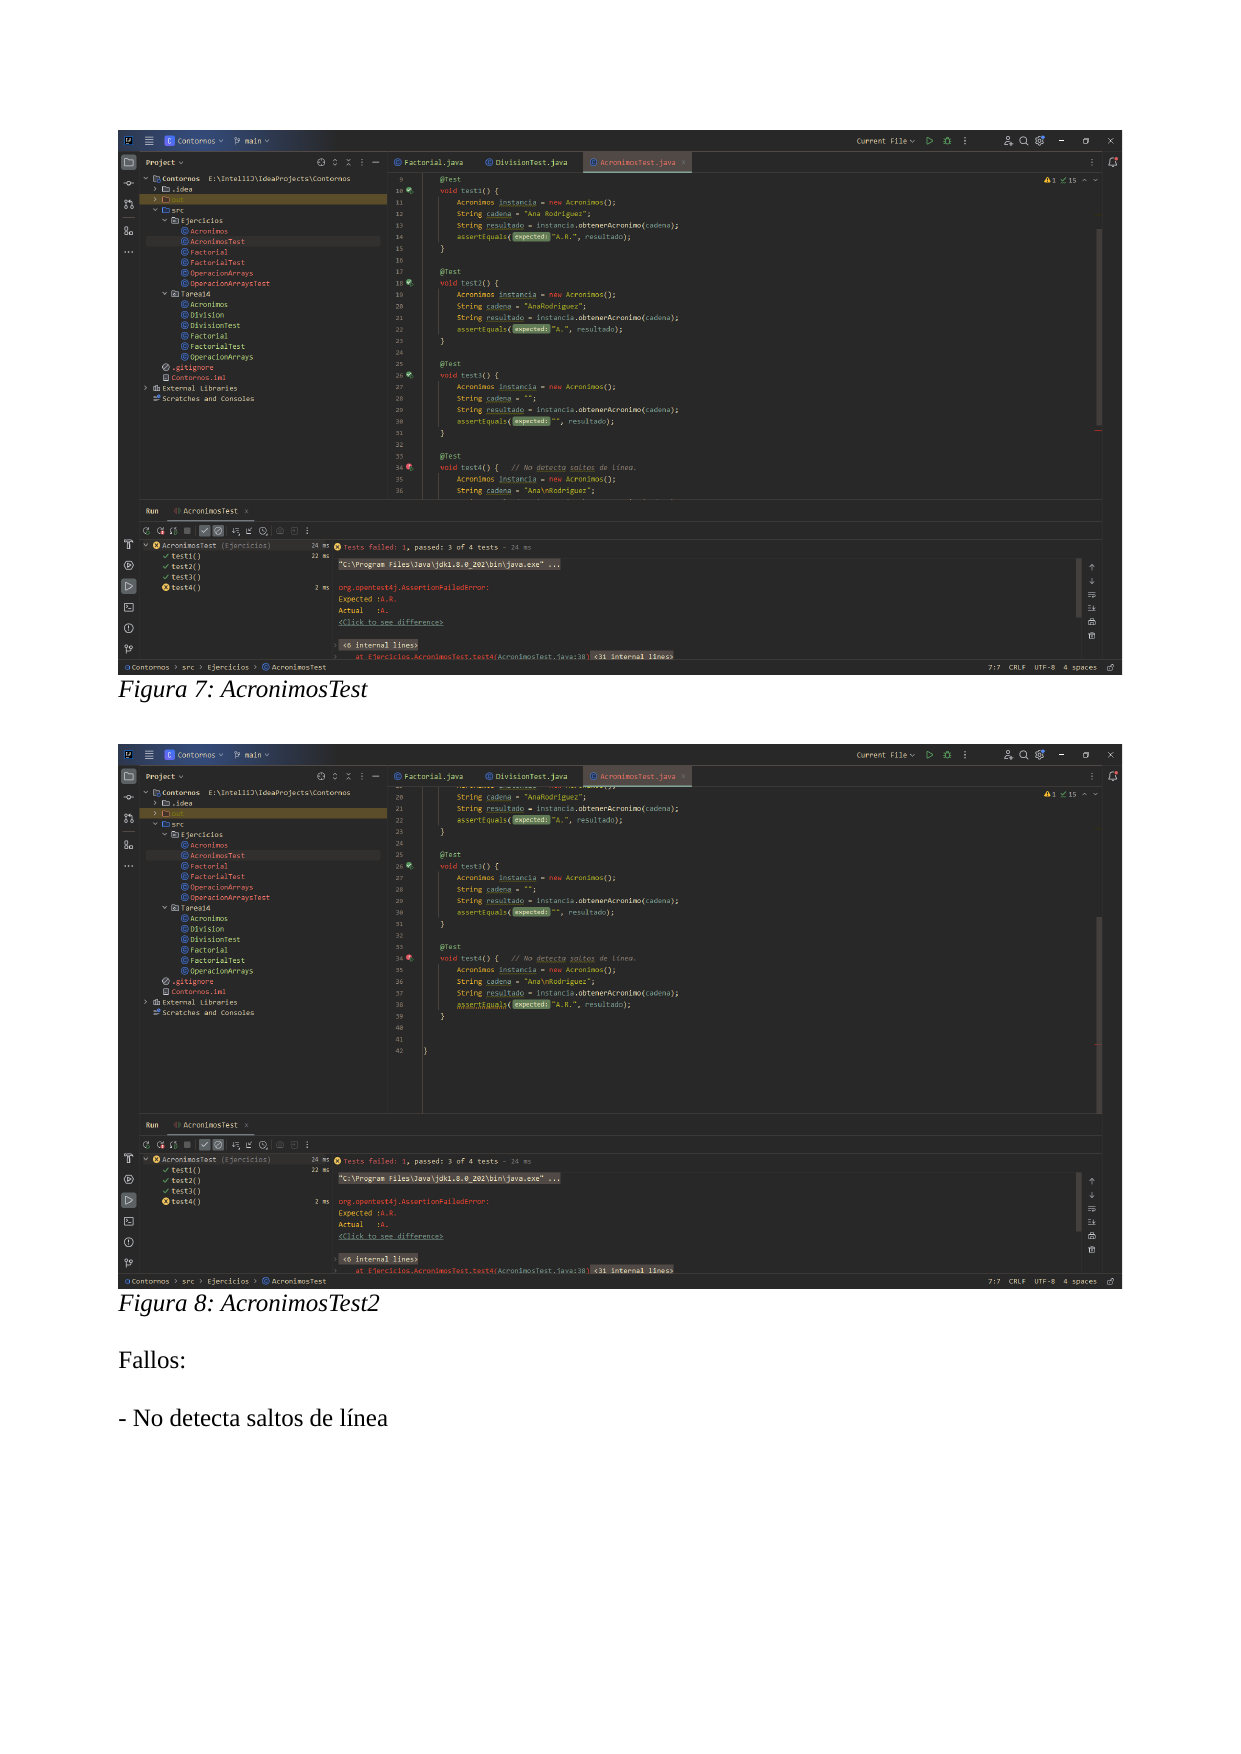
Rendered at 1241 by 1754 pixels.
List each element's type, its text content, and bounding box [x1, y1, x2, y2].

picture [118, 130, 1123, 675]
text Figura 7: AcronimosTest [118, 675, 1122, 703]
picture [118, 744, 1123, 1289]
text - No detecta saltos de línea [118, 1403, 1122, 1432]
text Fallos: [118, 1346, 1122, 1374]
text Figura 8: AcronimosTest2 [118, 1289, 1122, 1317]
